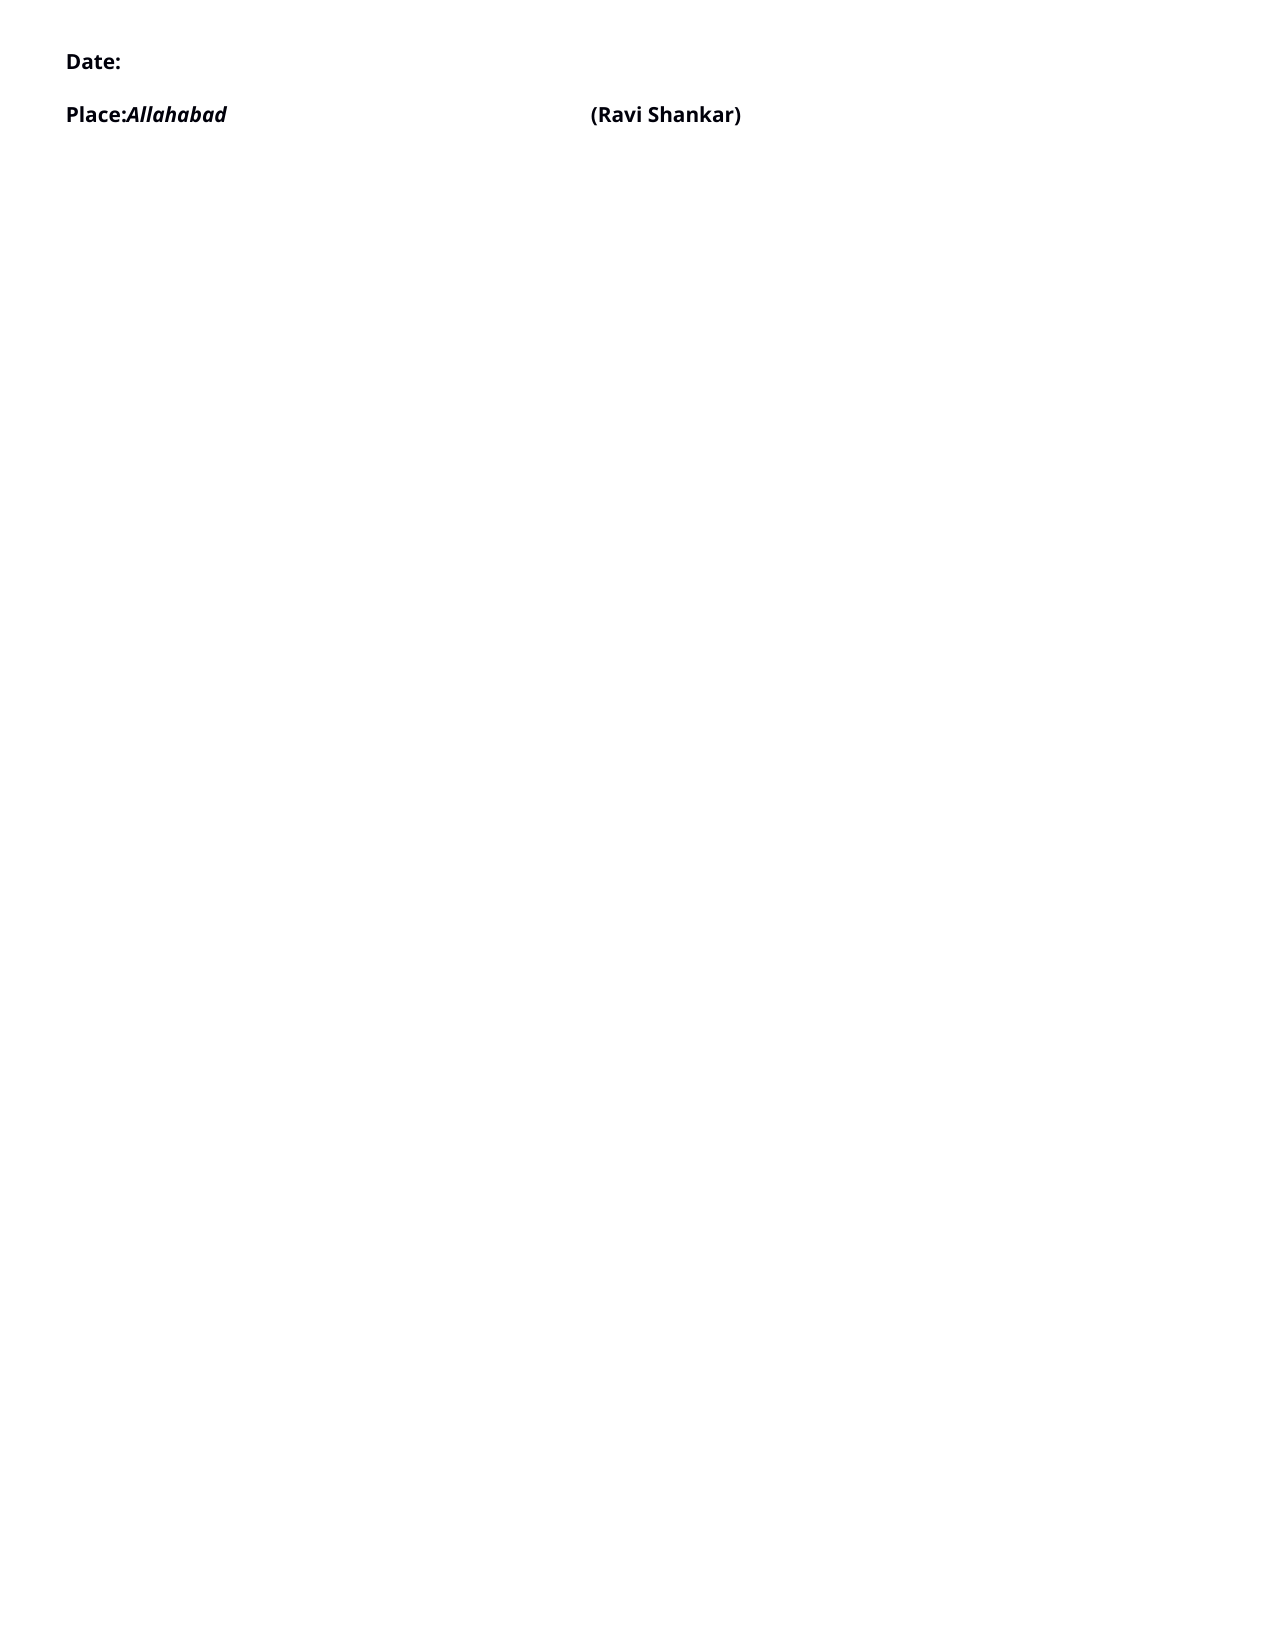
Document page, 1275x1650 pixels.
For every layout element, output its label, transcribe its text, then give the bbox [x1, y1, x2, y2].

text Date: [66, 47, 1181, 75]
text Place:Allahabad (Ravi Shankar) [66, 100, 1181, 129]
